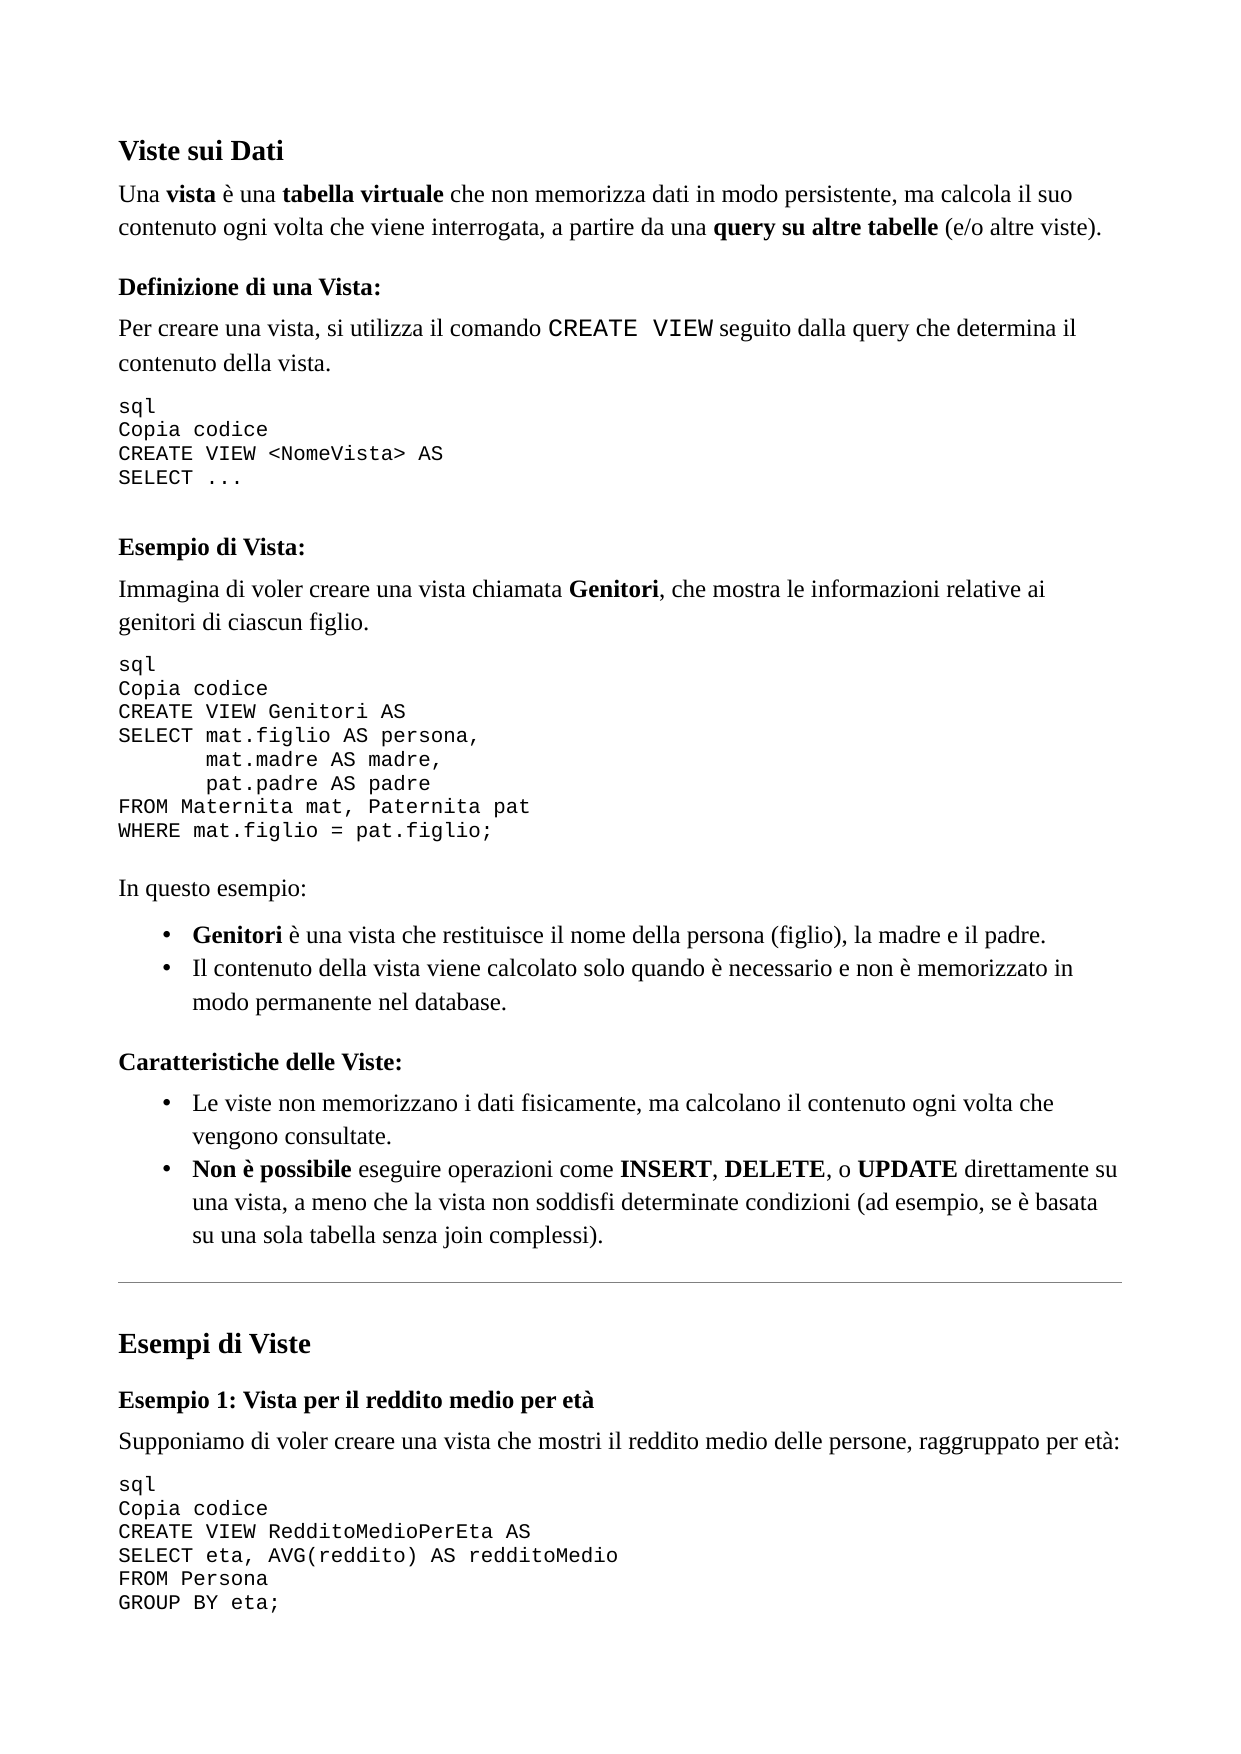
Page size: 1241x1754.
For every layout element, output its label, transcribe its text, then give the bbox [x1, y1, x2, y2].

text CREATE VIEW Genitori AS [118, 702, 1122, 725]
text Per creare una vista, si utilizza il comando CREATE VIEW seguito dalla query che determina il contenuto della vista. [118, 313, 1122, 377]
text mat.madre AS madre, [118, 749, 1122, 772]
list Non è possibile eseguire operazioni come INSERT, DELETE, o UPDATE direttamente su una vista, a meno che la vista non soddisfi determinate condizioni (ad esempio, se è basata su una sola tabella senza join complessi). [162, 1154, 1122, 1249]
text FROM Persona [118, 1568, 1122, 1592]
text CREATE VIEW <NomeVista> AS [118, 443, 1122, 467]
text GROUP BY eta; [118, 1592, 1122, 1616]
subtitle Esempio 1: Vista per il reddito medio per età [118, 1385, 1122, 1414]
text FROM Maternita mat, Paternita pat [118, 796, 1122, 820]
text pat.padre AS padre [118, 772, 1122, 796]
text sql [118, 396, 1122, 419]
subtitle Definizione di una Vista: [118, 272, 1122, 301]
list Genitori è una vista che restituisce il nome della persona (figlio), la madre e il padre. [162, 921, 1122, 949]
text sql [118, 654, 1122, 678]
text CREATE VIEW RedditoMedioPerEta AS [118, 1521, 1122, 1545]
subtitle Viste sui Dati [118, 133, 1122, 166]
subtitle Esempi di Viste [118, 1326, 1122, 1360]
text Una vista è una tabella virtuale che non memorizza dati in modo persistente, ma calcola il suo contenuto ogni volta che viene interrogata, a partire da una query su altre tabelle (e/o altre viste). [118, 179, 1122, 241]
text sql [118, 1474, 1122, 1497]
list Le viste non memorizzano i dati fisicamente, ma calcolano il contenuto ogni volta che vengono consultate. [162, 1088, 1122, 1150]
text Copia codice [118, 419, 1122, 443]
text SELECT eta, AVG(reddito) AS redditoMedio [118, 1545, 1122, 1568]
subtitle Caratteristiche delle Viste: [118, 1047, 1122, 1075]
text Copia codice [118, 678, 1122, 702]
text SELECT ... [118, 467, 1122, 490]
subtitle Esempio di Vista: [118, 532, 1122, 561]
text SELECT mat.figlio AS persona, [118, 725, 1122, 749]
text In questo esempio: [118, 873, 1122, 902]
text Supponiamo di voler creare una vista che mostri il reddito medio delle persone, raggruppato per età: [118, 1426, 1122, 1455]
text Immagina di voler creare una vista chiamata Genitori, che mostra le informazioni relative ai genitori di ciascun figlio. [118, 574, 1122, 635]
list Il contenuto della vista viene calcolato solo quando è necessario e non è memorizzato in modo permanente nel database. [162, 953, 1122, 1015]
text Copia codice [118, 1497, 1122, 1521]
text WHERE mat.figlio = pat.figlio; [118, 820, 1122, 843]
